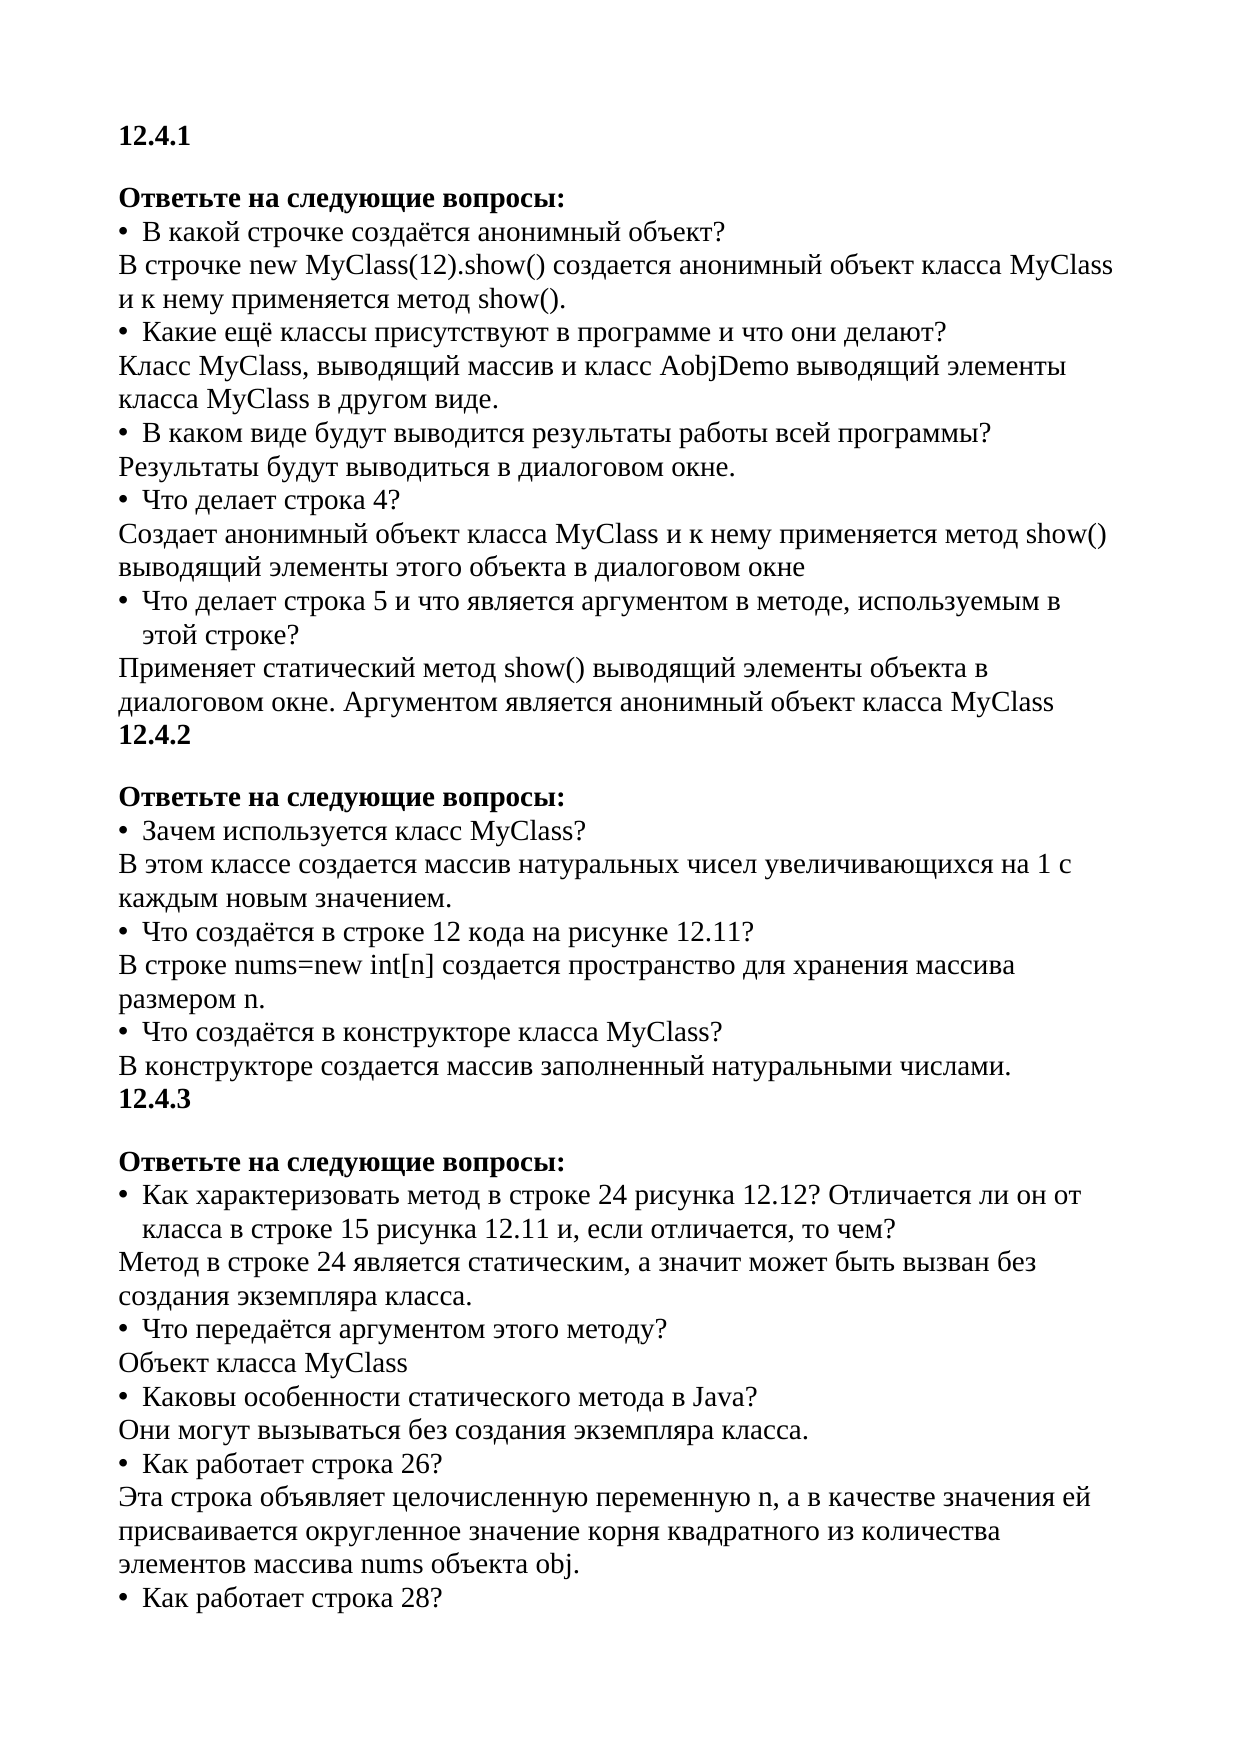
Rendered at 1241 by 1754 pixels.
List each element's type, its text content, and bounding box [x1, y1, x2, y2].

text Класс MyClass, выводящий массив и класс AobjDemo выводящий элементы класса MyClass в другом виде. [118, 348, 1122, 415]
list Что создаётся в конструкторе класса MyClass? [118, 1014, 1122, 1048]
text Ответьте на следующие вопросы: [118, 180, 1122, 214]
text Они могут вызываться без создания экземпляра класса. [118, 1412, 1122, 1446]
text Результаты будут выводиться в диалоговом окне. [118, 449, 1122, 482]
text В строчке new MyClass(12).show() создается анонимный объект класса MyClass и к нему применяется метод show(). [118, 247, 1122, 314]
text В строке nums=new int[n] создается пространство для хранения массива размером n. [118, 947, 1122, 1014]
list Что передаётся аргументом этого методу? [118, 1312, 1122, 1345]
text В конструкторе создается массив заполненный натуральными числами. [118, 1048, 1122, 1082]
list Что делает строка 5 и что является аргументом в методе, используемым в этой строке? [118, 583, 1122, 650]
text Ответьте на следующие вопросы: [118, 1144, 1122, 1177]
subtitle 12.4.3 [118, 1082, 1122, 1115]
list Какие ещё классы присутствуют в программе и что они делают? [118, 314, 1122, 348]
text Объект класса MyClass [118, 1345, 1122, 1379]
text Эта строка объявляет целочисленную переменную n, а в качестве значения ей присваивается округленное значение корня квадратного из количества элементов массива nums объекта obj. [118, 1479, 1122, 1580]
text Создает анонимный объект класса MyClass и к нему применяется метод show() выводящий элементы этого объекта в диалоговом окне [118, 516, 1122, 583]
subtitle 12.4.2 [118, 717, 1122, 751]
list В какой строчке создаётся анонимный объект? [118, 214, 1122, 247]
list Каковы особенности статического метода в Java? [118, 1379, 1122, 1412]
list Зачем используется класс MyClass? [118, 813, 1122, 847]
text В этом классе создается массив натуральных чисел увеличивающихся на 1 с каждым новым значением. [118, 847, 1122, 914]
list Что создаётся в строке 12 кода на рисунке 12.11? [118, 914, 1122, 947]
list Как работает строка 28? [118, 1580, 1122, 1614]
text Ответьте на следующие вопросы: [118, 779, 1122, 813]
list В каком виде будут выводится результаты работы всей программы? [118, 415, 1122, 449]
list Как работает строка 26? [118, 1446, 1122, 1479]
text Применяет статический метод show() выводящий элементы объекта в диалоговом окне. Аргументом является анонимный объект класса MyClass [118, 650, 1122, 717]
text Метод в строке 24 является статическим, а значит может быть вызван без создания экземпляра класса. [118, 1244, 1122, 1312]
subtitle 12.4.1 [118, 118, 1122, 152]
list Как характеризовать метод в строке 24 рисунка 12.12? Отличается ли он от класса в строке 15 рисунка 12.11 и, если отличается, то чем? [118, 1177, 1122, 1244]
list Что делает строка 4? [118, 482, 1122, 516]
